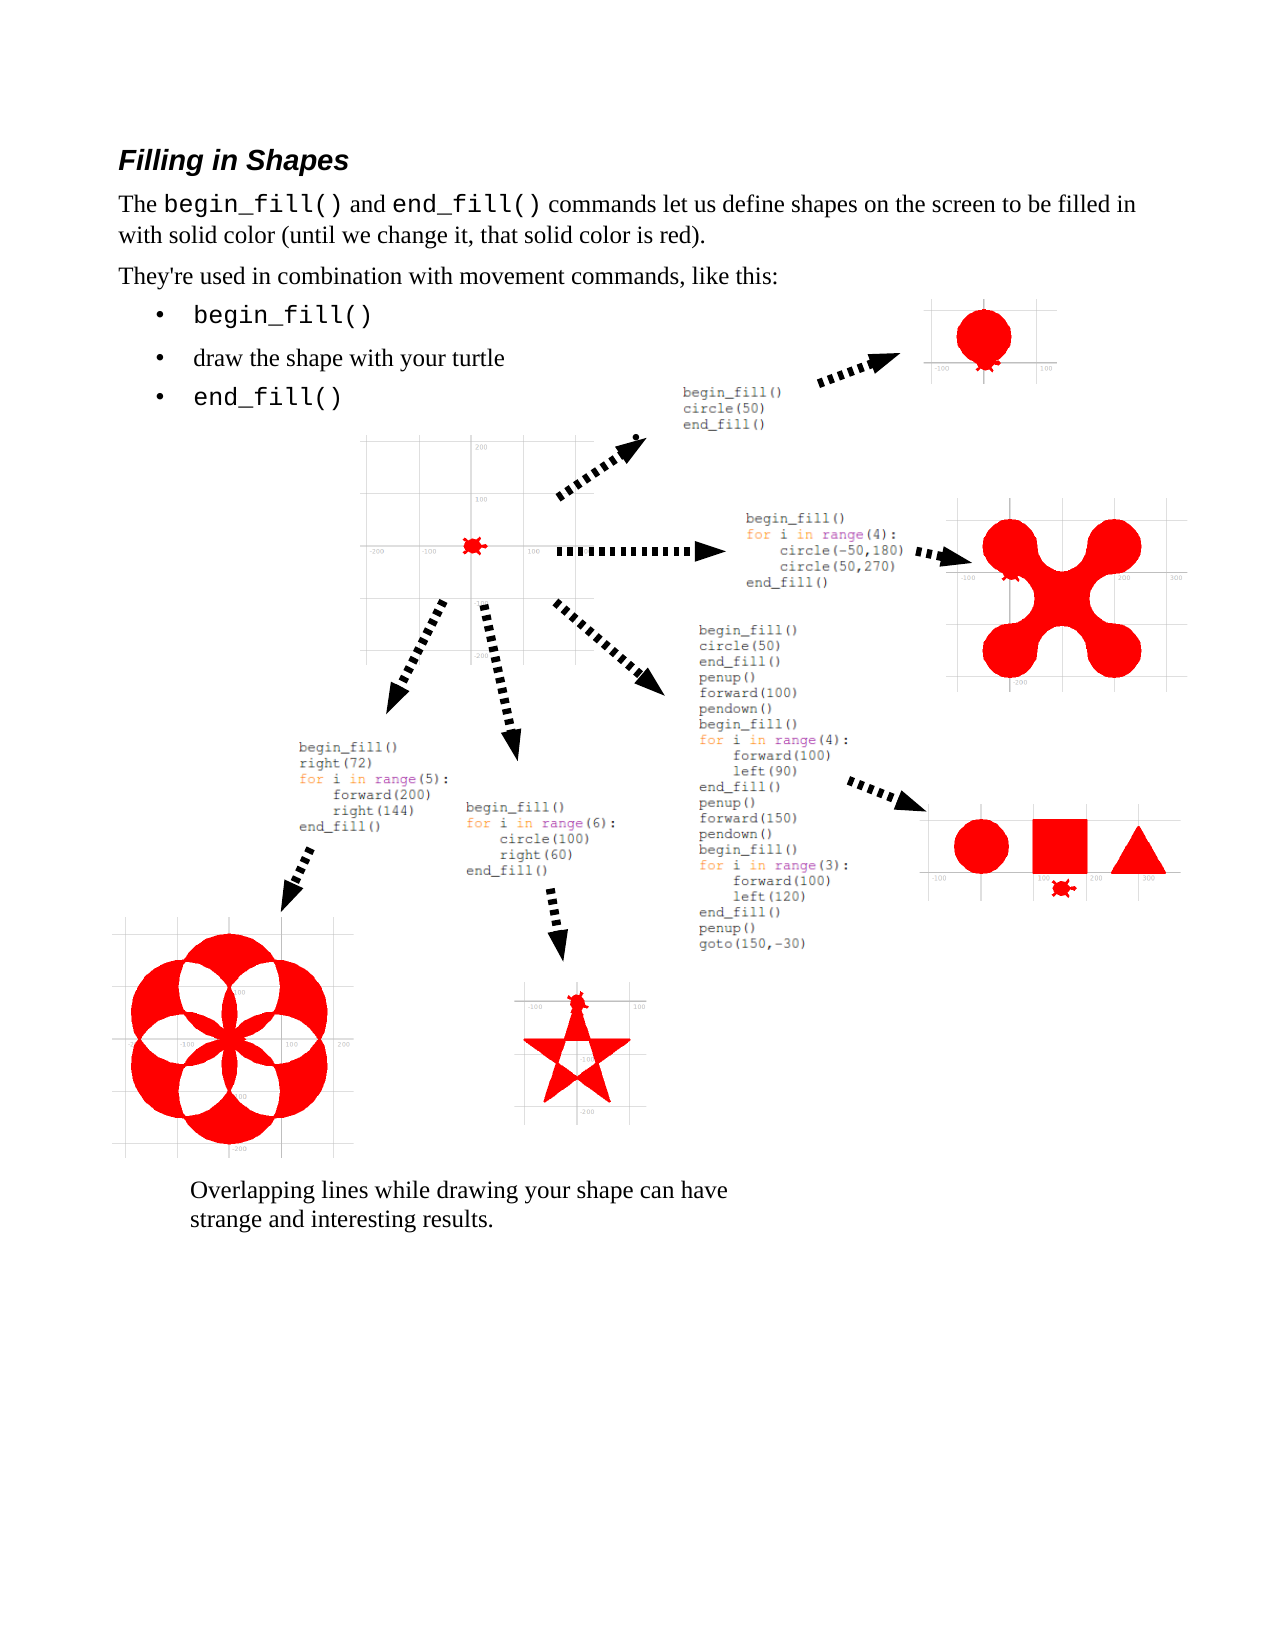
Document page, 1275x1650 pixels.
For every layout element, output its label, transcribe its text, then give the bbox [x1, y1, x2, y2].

picture [298, 741, 449, 834]
text The begin_fill() and end_fill() commands let us define shapes on the screen to be filled in with solid color (until we change it, that solid color is red). [118, 189, 1157, 249]
text They're used in combination with movement commands, like this: [118, 261, 1157, 290]
picture [514, 982, 647, 1125]
list begin_fill() [156, 302, 923, 331]
picture [466, 801, 615, 878]
picture [923, 299, 1057, 384]
picture [360, 435, 594, 665]
subtitle Filling in Shapes [118, 143, 1157, 177]
list [1057, 302, 1157, 331]
picture [919, 804, 1181, 901]
list draw the shape with your turtle [156, 343, 923, 372]
list [1057, 343, 1157, 372]
picture [946, 498, 1188, 692]
picture [745, 512, 904, 590]
picture [682, 386, 782, 432]
list end_fill() [156, 384, 1157, 413]
picture [112, 917, 354, 1158]
picture [698, 624, 849, 952]
